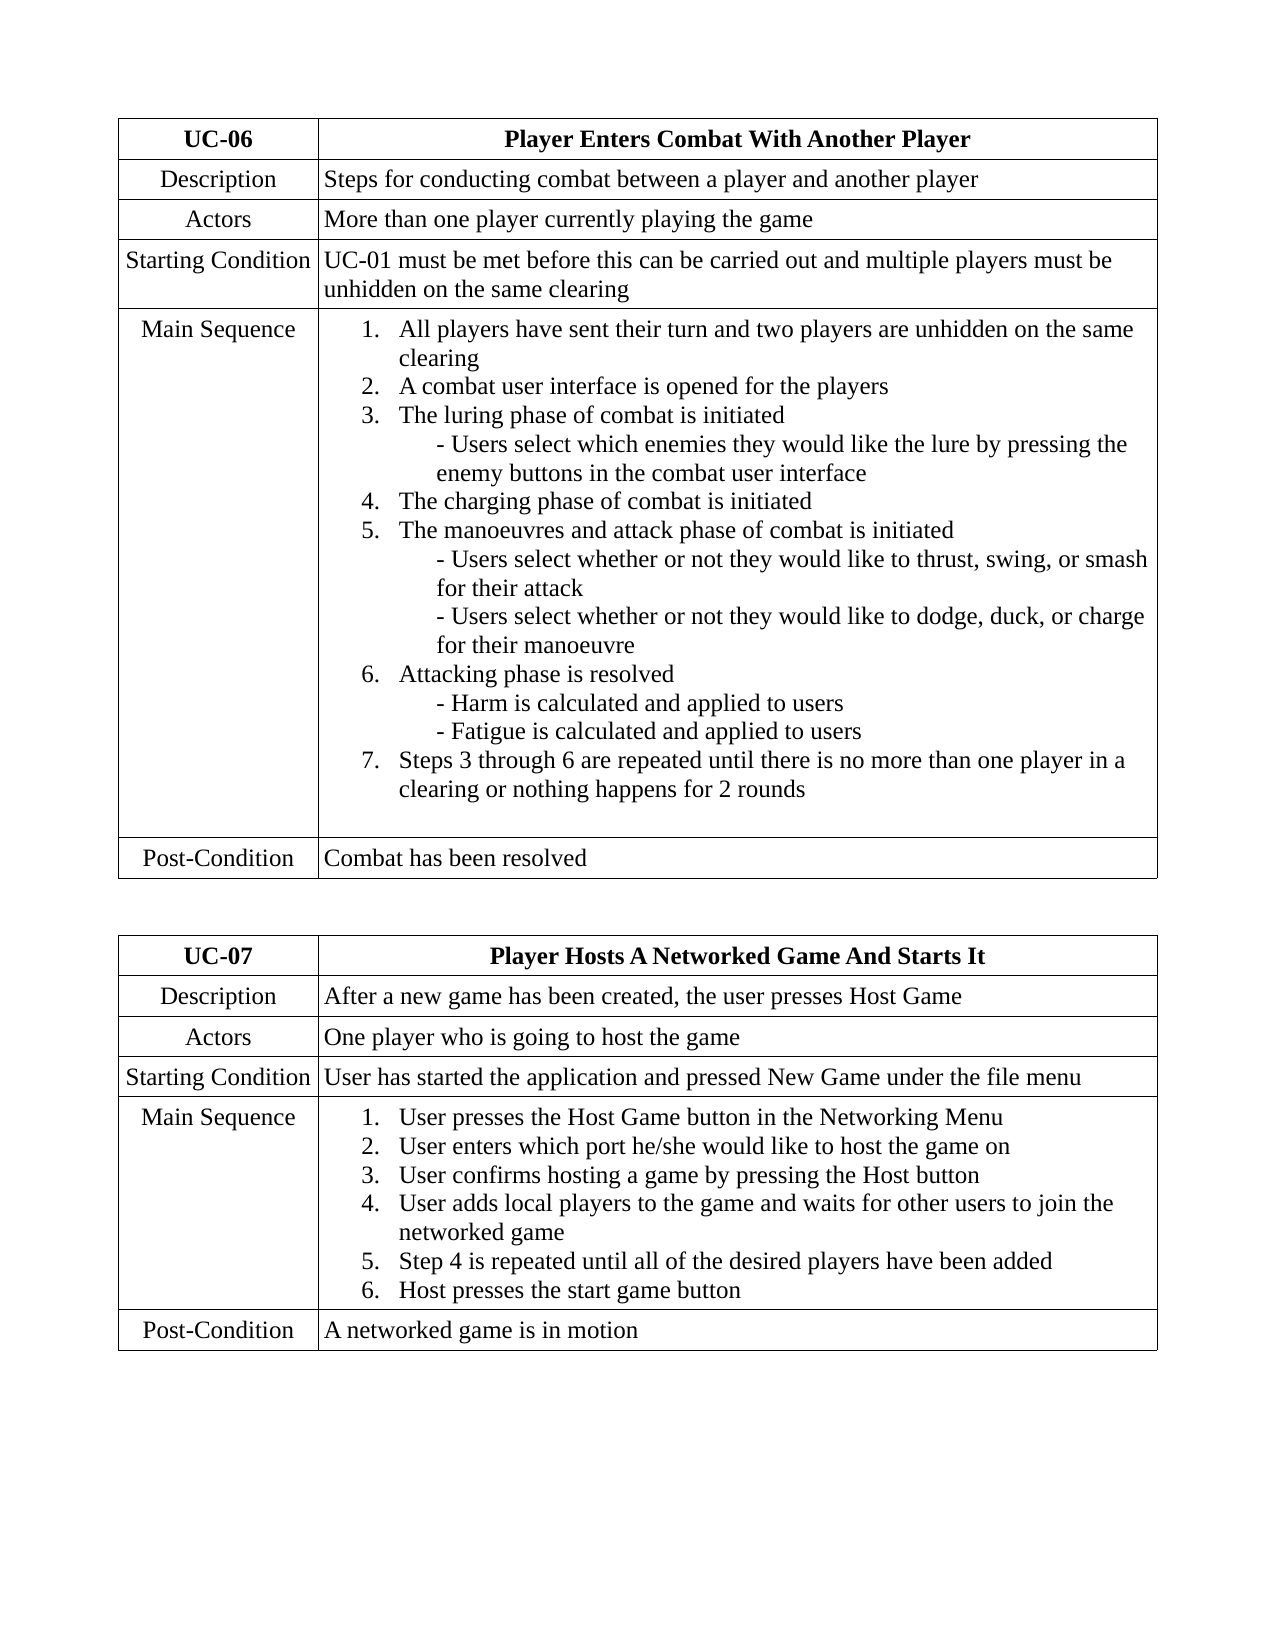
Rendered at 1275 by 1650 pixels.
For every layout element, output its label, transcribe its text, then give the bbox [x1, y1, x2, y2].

table_cell More than one player currently playing the game [319, 200, 1157, 239]
table_header Player Enters Combat With Another Player [319, 119, 1157, 158]
table_cell Main Sequence [119, 309, 318, 837]
table_header Player Hosts A Networked Game And Starts It [319, 936, 1157, 975]
table_cell Description [119, 160, 318, 199]
table_header UC-07 [119, 936, 318, 975]
table_cell A networked game is in motion [319, 1310, 1157, 1349]
table_header UC-06 [119, 119, 318, 158]
table_cell One player who is going to host the game [319, 1017, 1157, 1056]
table_cell Starting Condition [119, 1057, 318, 1096]
table_cell Steps for conducting combat between a player and another player [319, 160, 1157, 199]
table_cell User has started the application and pressed New Game under the file menu [319, 1057, 1157, 1096]
table_cell Actors [119, 1017, 318, 1056]
table_cell Starting Condition [119, 240, 318, 308]
table_cell Description [119, 976, 318, 1016]
table_cell Main Sequence [119, 1097, 318, 1309]
table_cell After a new game has been created, the user presses Host Game [319, 976, 1157, 1016]
table_cell UC-01 must be met before this can be carried out and multiple players must be unhidden on the same clearing [319, 240, 1157, 308]
table_cell Actors [119, 200, 318, 239]
table_cell Combat has been resolved [319, 838, 1157, 877]
table_cell User presses the Host Game button in the Networking Menu User enters which port he/she would like to host the game on User confirms hosting a game by pressing the Host button User adds local players to the game and waits for other users to join the networked game Step 4 is repeated until all of the desired players have been added Host presses the start game button [319, 1097, 1157, 1309]
table_cell All players have sent their turn and two players are unhidden on the same clearing A combat user interface is opened for the players The luring phase of combat is initiated - Users select which enemies they would like the lure by pressing the enemy buttons in the combat user interface The charging phase of combat is initiated The manoeuvres and attack phase of combat is initiated - Users select whether or not they would like to thrust, swing, or smash for their attack - Users select whether or not they would like to dodge, duck, or charge for their manoeuvre Attacking phase is resolved - Harm is calculated and applied to users - Fatigue is calculated and applied to users Steps 3 through 6 are repeated until there is no more than one player in a clearing or nothing happens for 2 rounds [319, 309, 1157, 837]
table_cell Post-Condition [119, 838, 318, 877]
table_cell Post-Condition [119, 1310, 318, 1349]
